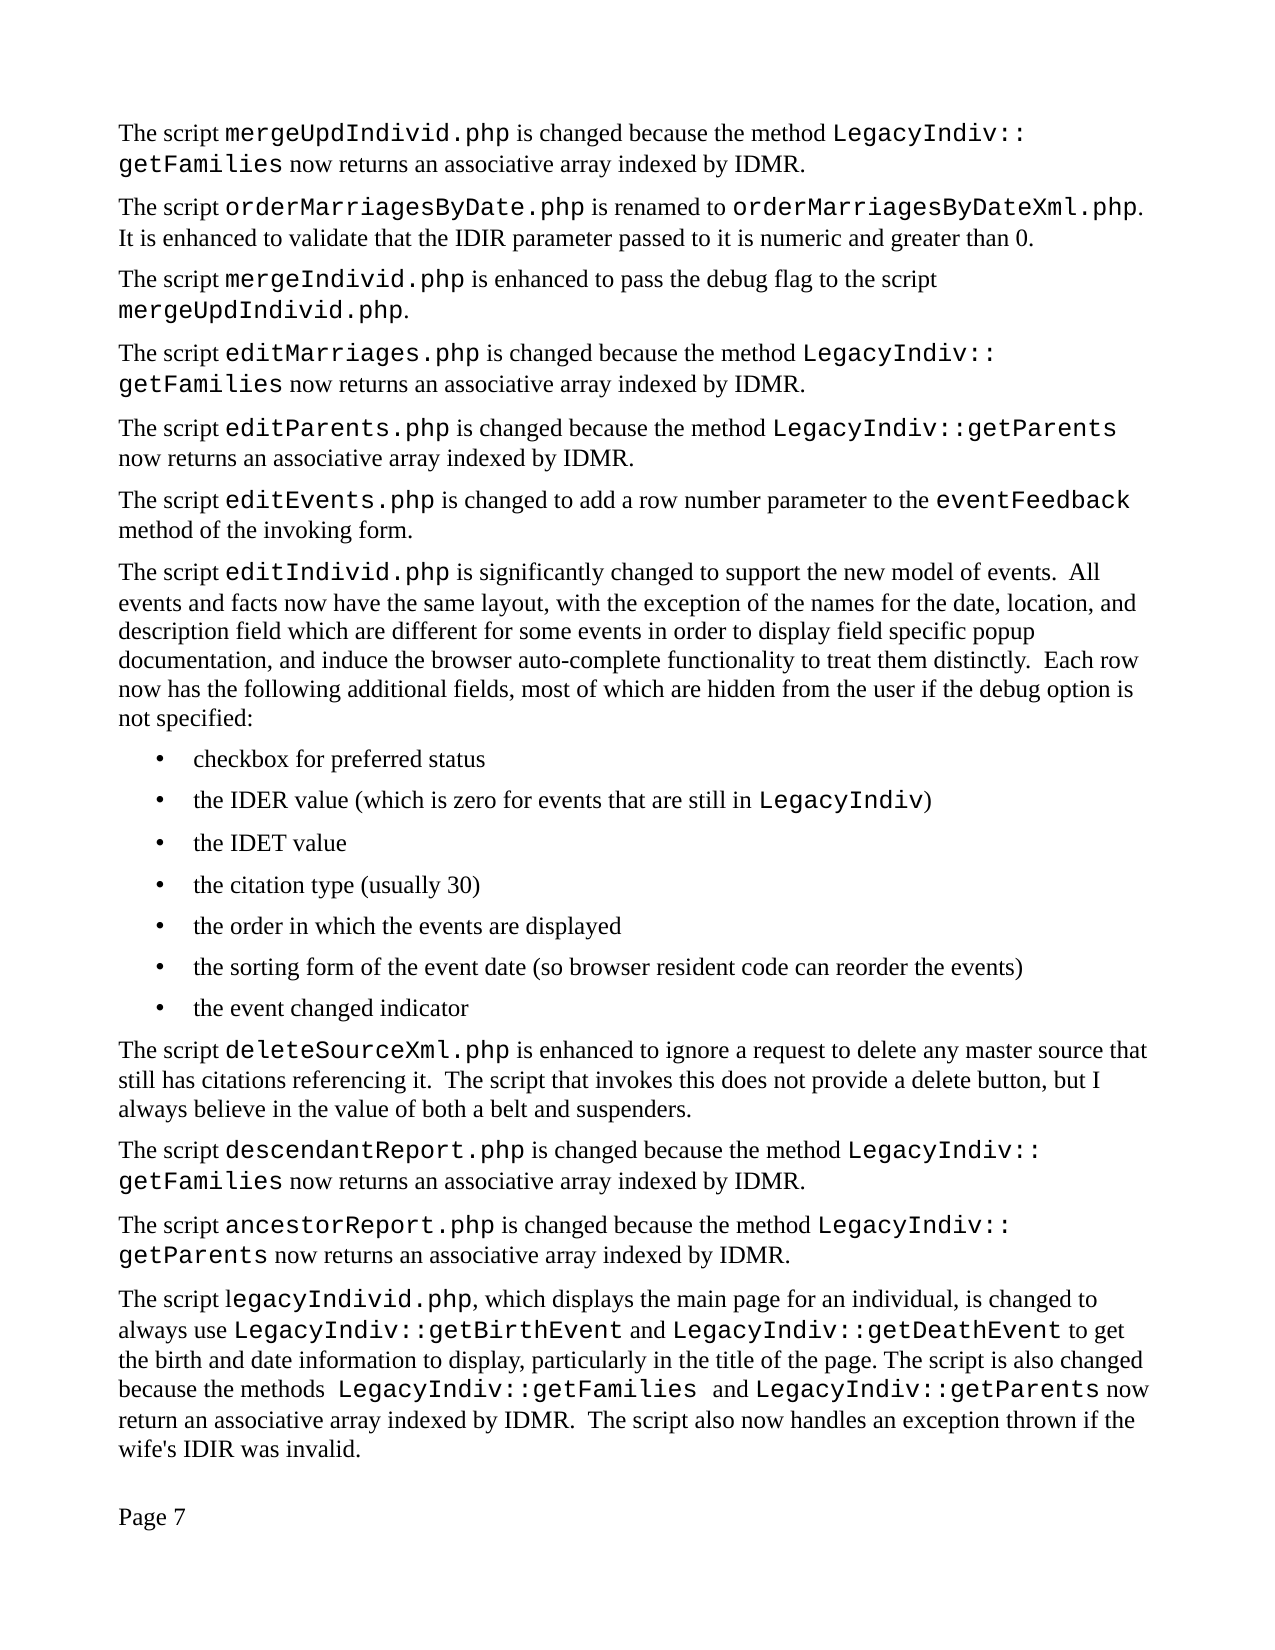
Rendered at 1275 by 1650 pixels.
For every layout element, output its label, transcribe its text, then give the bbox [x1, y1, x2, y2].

text The script mergeUpdIndivid.php is changed because the method LegacyIndiv:: getFamilies now returns an associative array indexed by IDMR. [118, 118, 1157, 180]
text The script deleteSourceXml.php is enhanced to ignore a request to delete any master source that still has citations referencing it. The script that invokes this does not provide a delete button, but I always believe in the value of both a belt and suspenders. [118, 1035, 1157, 1123]
text The script editParents.php is changed because the method LegacyIndiv::getParents now returns an associative array indexed by IDMR. [118, 413, 1157, 472]
list the sorting form of the event date (so browser resident code can reorder the events) [156, 952, 1157, 981]
list the event changed indicator [156, 993, 1157, 1022]
text The script editMarriages.php is changed because the method LegacyIndiv:: getFamilies now returns an associative array indexed by IDMR. [118, 338, 1157, 400]
list checkbox for preferred status [156, 744, 1157, 773]
text The script legacyIndivid.php, which displays the main page for an individual, is changed to always use LegacyIndiv::getBirthEvent and LegacyIndiv::getDeathEvent to get the birth and date information to display, particularly in the title of the page. The script is also changed because the methods LegacyIndiv::getFamilies and LegacyIndiv::getParents now return an associative array indexed by IDMR. The script also now handles an exception thrown if the wife's IDIR was invalid. [118, 1284, 1157, 1463]
text The script editEvents.php is changed to add a row number parameter to the eventFeedback method of the invoking form. [118, 485, 1157, 544]
list the IDER value (which is zero for events that are still in LegacyIndiv) [156, 785, 1157, 816]
list the citation type (usually 30) [156, 870, 1157, 898]
text The script editIndivid.php is significantly changed to support the new model of events. All events and facts now have the same layout, with the exception of the names for the date, location, and description field which are different for some events in order to display field specific popup documentation, and induce the browser auto-complete functionality to treat them distinctly. Each row now has the following additional fields, most of which are hidden from the user if the debug option is not specified: [118, 557, 1157, 731]
list the order in which the events are displayed [156, 911, 1157, 940]
text The script descendantReport.php is changed because the method LegacyIndiv:: getFamilies now returns an associative array indexed by IDMR. [118, 1136, 1157, 1197]
text The script ancestorReport.php is changed because the method LegacyIndiv:: getParents now returns an associative array indexed by IDMR. [118, 1210, 1157, 1271]
text The script mergeIndivid.php is enhanced to pass the debug flag to the script mergeUpdIndivid.php. [118, 264, 1157, 326]
text The script orderMarriagesByDate.php is renamed to orderMarriagesByDateXml.php. It is enhanced to validate that the IDIR parameter passed to it is numeric and greater than 0. [118, 192, 1157, 252]
list the IDET value [156, 828, 1157, 857]
